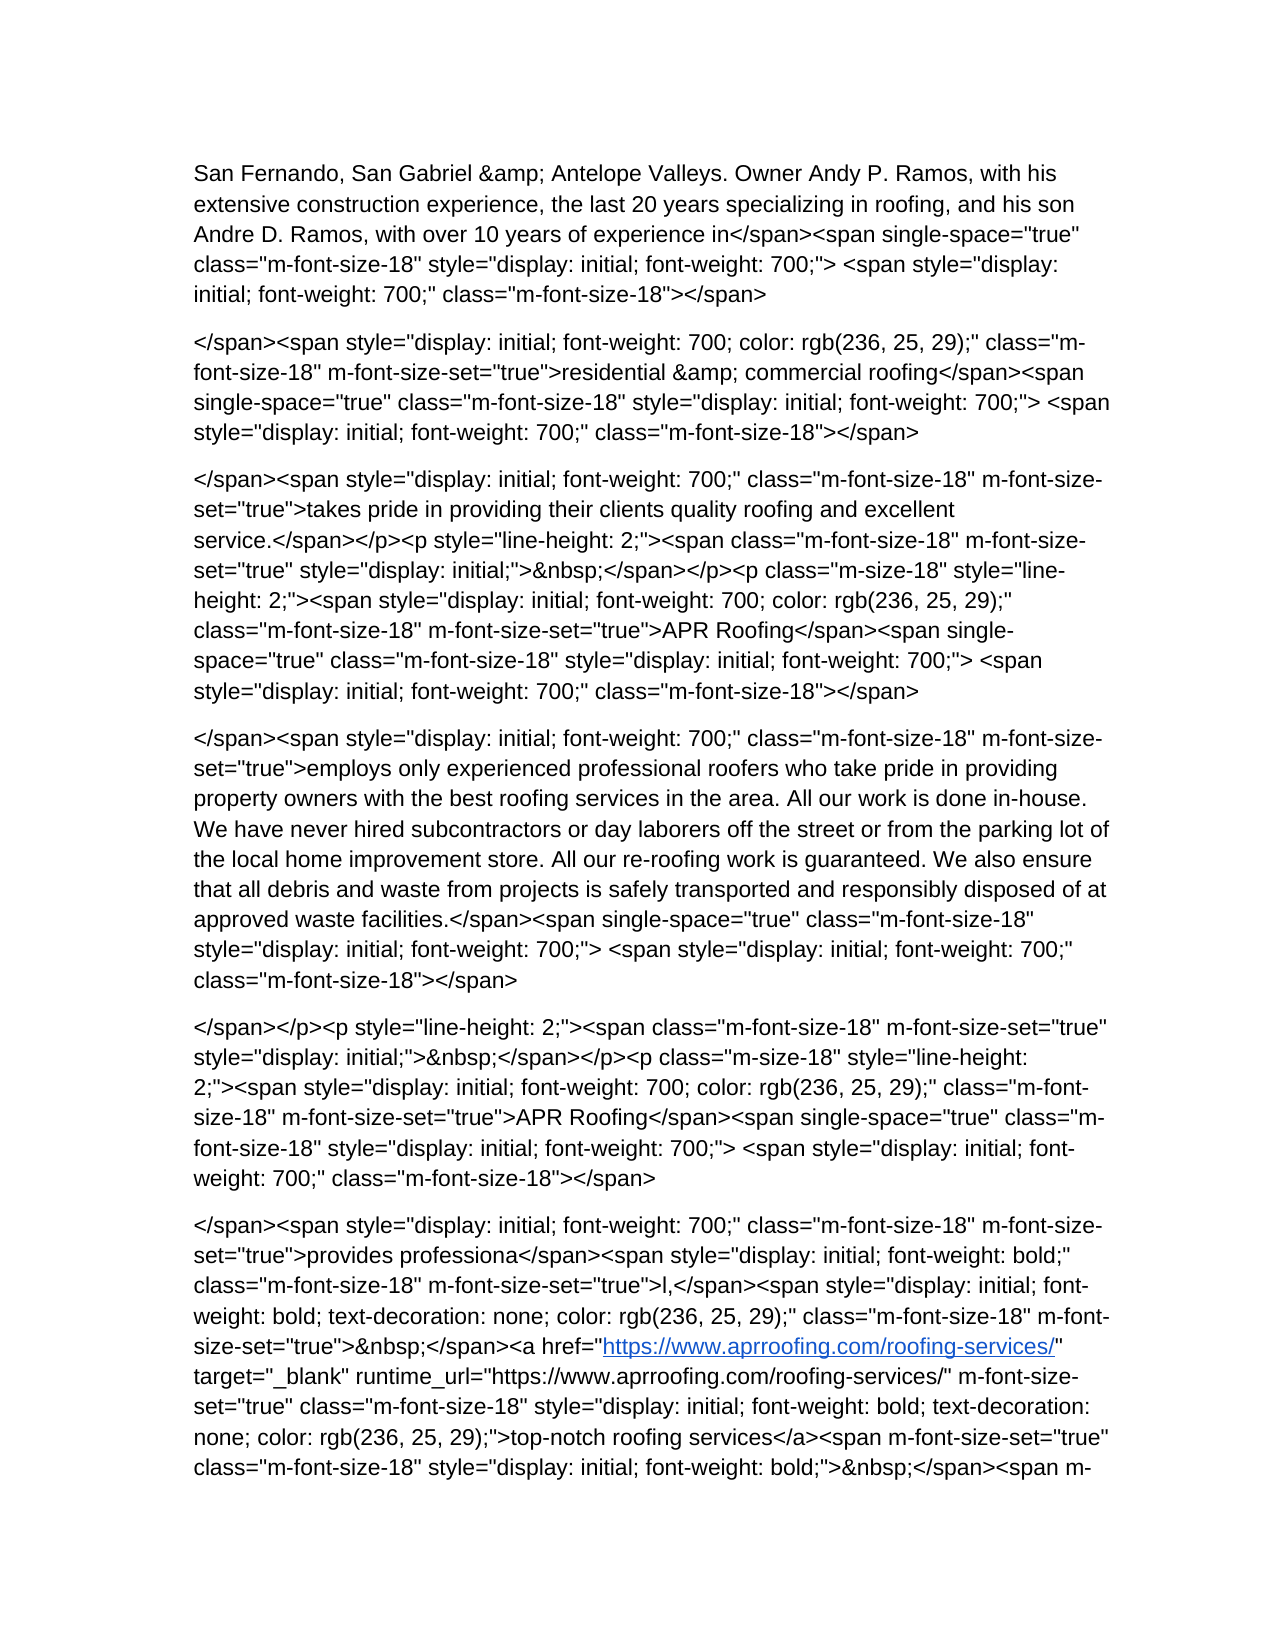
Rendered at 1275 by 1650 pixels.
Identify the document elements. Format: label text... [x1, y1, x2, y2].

table_cell [150, 150, 183, 318]
table_cell [150, 456, 183, 714]
table_cell </span><span style="display: initial; font-weight: 700;" class="m-font-size-18" m-font-size-set="true">employs only experienced professional roofers who take pride in providing property owners with the best roofing services in the area. All our work is done in-house. We have never hired subcontractors or day laborers off the street or from the parking lot of the local home improvement store. All our re-roofing work is guaranteed. We also ensure that all debris and waste from projects is safely transported and responsibly disposed of at approved waste facilities.</span><span single-space="true" class="m-font-size-18" style="display: initial; font-weight: 700;"> <span style="display: initial; font-weight: 700;" class="m-font-size-18"></span> [183, 715, 1125, 1003]
table_cell </span><span style="display: initial; font-weight: 700;" class="m-font-size-18" m-font-size-set="true">takes pride in providing their clients quality roofing and excellent service.</span></p><p style="line-height: 2;"><span class="m-font-size-18" m-font-size-set="true" style="display: initial;">&nbsp;</span></p><p class="m-size-18" style="line-height: 2;"><span style="display: initial; font-weight: 700; color: rgb(236, 25, 29);" class="m-font-size-18" m-font-size-set="true">APR Roofing</span><span single-space="true" class="m-font-size-18" style="display: initial; font-weight: 700;"> <span style="display: initial; font-weight: 700;" class="m-font-size-18"></span> [183, 456, 1125, 714]
table_cell </span><span style="display: initial; font-weight: 700;" class="m-font-size-18" m-font-size-set="true">provides professiona</span><span style="display: initial; font-weight: bold;" class="m-font-size-18" m-font-size-set="true">l,</span><span style="display: initial; font-weight: bold; text-decoration: none; color: rgb(236, 25, 29);" class="m-font-size-18" m-font-size-set="true">&nbsp;</span><a href="https://www.aprroofing.com/roofing-services/" target="_blank" runtime_url="https://www.aprroofing.com/roofing-services/" m-font-size-set="true" class="m-font-size-18" style="display: initial; font-weight: bold; text-decoration: none; color: rgb(236, 25, 29);">top-notch roofing services</a><span m-font-size-set="true" class="m-font-size-18" style="display: initial; font-weight: bold;">&nbsp;</span><span m- [183, 1202, 1125, 1490]
table_cell [150, 318, 183, 456]
table_cell [150, 1202, 183, 1490]
table_cell [150, 1003, 183, 1202]
table_cell San Fernando, San Gabriel &amp; Antelope Valleys. Owner Andy P. Ramos, with his extensive construction experience, the last 20 years specializing in roofing, and his son Andre D. Ramos, with over 10 years of experience in</span><span single-space="true" class="m-font-size-18" style="display: initial; font-weight: 700;"> <span style="display: initial; font-weight: 700;" class="m-font-size-18"></span> [183, 150, 1125, 318]
table_cell [150, 715, 183, 1003]
table_cell </span><span style="display: initial; font-weight: 700; color: rgb(236, 25, 29);" class="m-font-size-18" m-font-size-set="true">residential &amp; commercial roofing</span><span single-space="true" class="m-font-size-18" style="display: initial; font-weight: 700;"> <span style="display: initial; font-weight: 700;" class="m-font-size-18"></span> [183, 318, 1125, 456]
table_cell </span></p><p style="line-height: 2;"><span class="m-font-size-18" m-font-size-set="true" style="display: initial;">&nbsp;</span></p><p class="m-size-18" style="line-height: 2;"><span style="display: initial; font-weight: 700; color: rgb(236, 25, 29);" class="m-font-size-18" m-font-size-set="true">APR Roofing</span><span single-space="true" class="m-font-size-18" style="display: initial; font-weight: 700;"> <span style="display: initial; font-weight: 700;" class="m-font-size-18"></span> [183, 1003, 1125, 1202]
